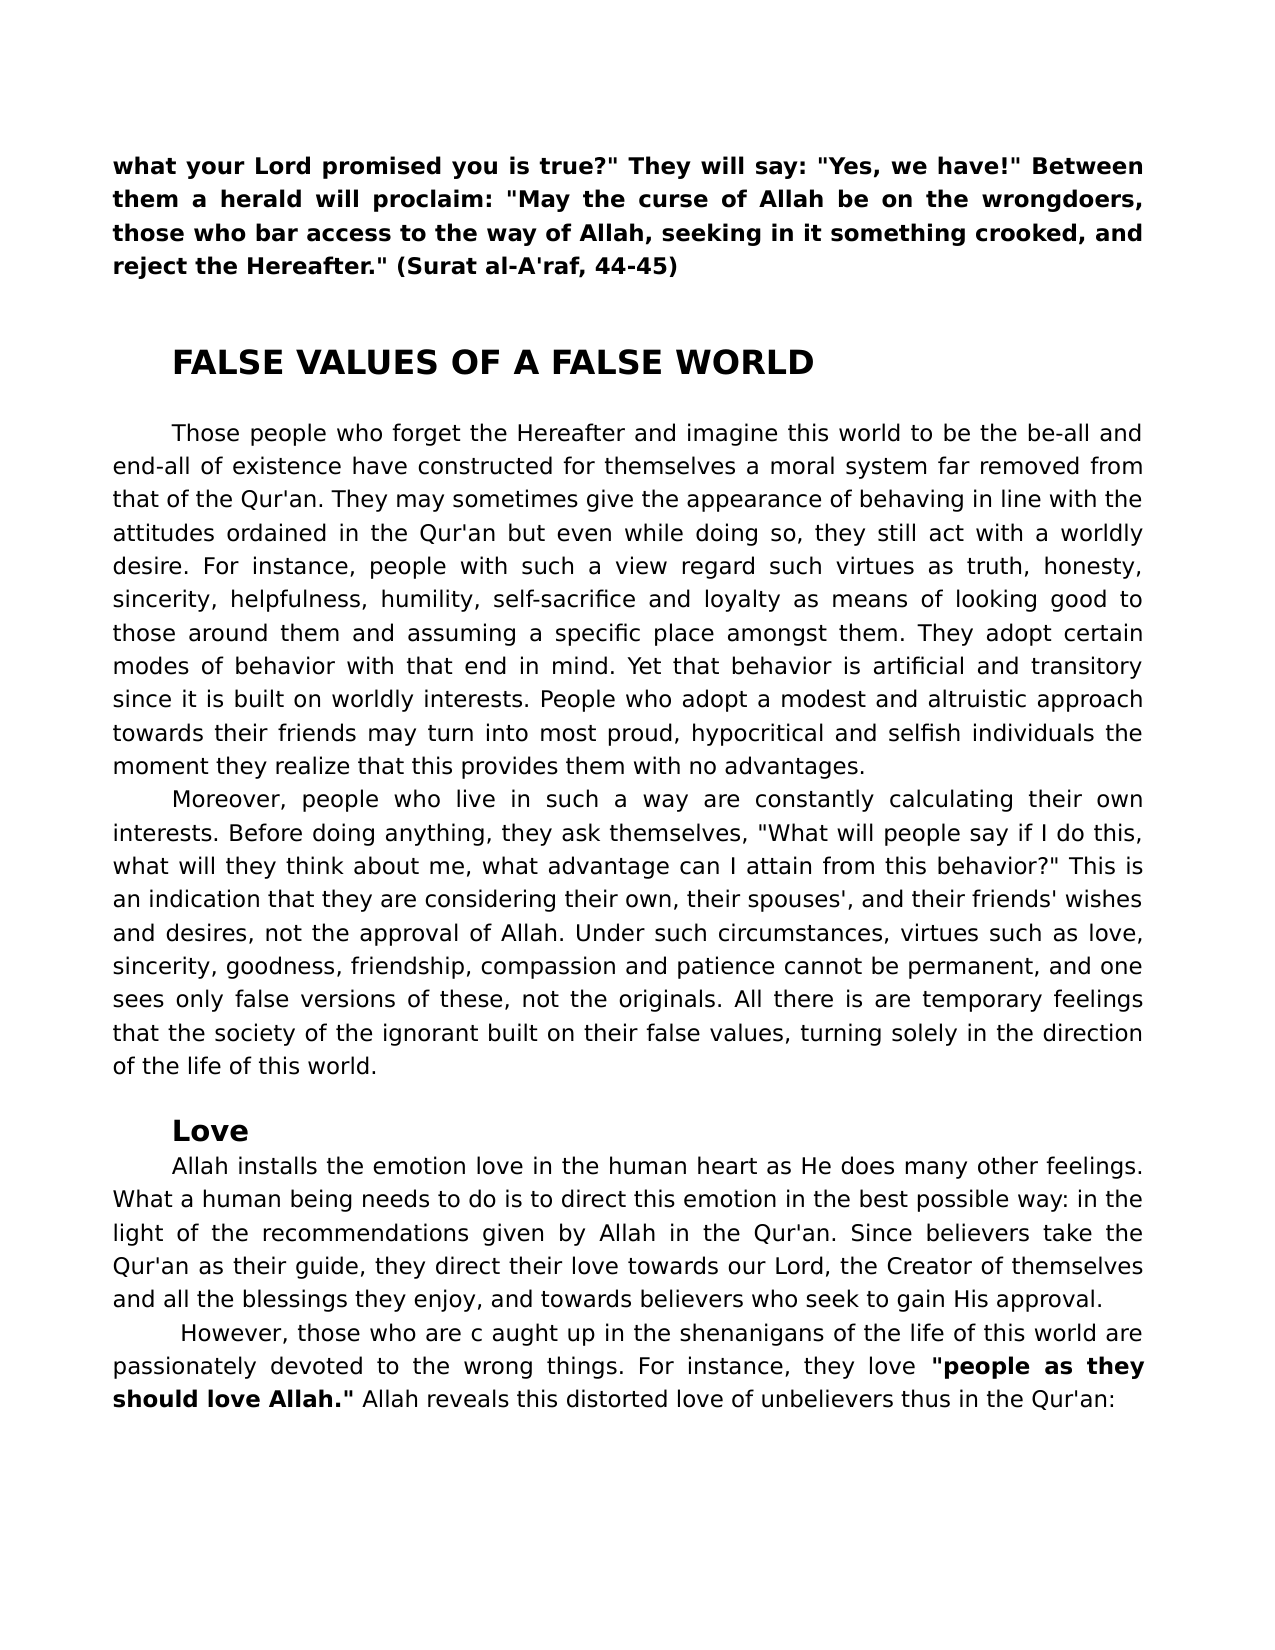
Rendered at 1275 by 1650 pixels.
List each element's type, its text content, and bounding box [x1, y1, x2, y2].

text Love [112, 1114, 1145, 1148]
text FALSE VALUES OF A FALSE WORLD [112, 348, 1145, 381]
text However, those who are c aught up in the shenanigans of the life of this world are passionately devoted to the wrong things. For instance, they love "people as they should love Allah." Allah reveals this distorted love of unbelievers thus in the Qur'an: [112, 1314, 1145, 1414]
text Allah installs the emotion love in the human heart as He does many other feelings. What a human being needs to do is to direct this emotion in the best possible way: in the light of the recommendations given by Allah in the Qur'an. Since believers take the Qur'an as their guide, they direct their love towards our Lord, the Creator of themselves and all the blessings they enjoy, and towards believers who seek to gain His approval. [112, 1148, 1145, 1314]
text Moreover, people who live in such a way are constantly calculating their own interests. Before doing anything, they ask themselves, "What will people say if I do this, what will they think about me, what advantage can I attain from this behavior?" This is an indication that they are considering their own, their spouses', and their friends' wishes and desires, not the approval of Allah. Under such circumstances, virtues such as love, sincerity, goodness, friendship, compassion and patience cannot be permanent, and one sees only false versions of these, not the originals. All there is are temporary feelings that the society of the ignorant built on their false values, turning solely in the direction of the life of this world. [112, 781, 1145, 1081]
text what your Lord promised you is true?" They will say: "Yes, we have!" Between them a herald will proclaim: "May the curse of Allah be on the wrongdoers, those who bar access to the way of Allah, seeking in it something crooked, and reject the Hereafter." (Surat al-A'raf, 44-45) [112, 148, 1145, 281]
text Those people who forget the Hereafter and imagine this world to be the be-all and end-all of existence have constructed for themselves a moral system far removed from that of the Qur'an. They may sometimes give the appearance of behaving in line with the attitudes ordained in the Qur'an but even while doing so, they still act with a worldly desire. For instance, people with such a view regard such virtues as truth, honesty, sincerity, helpfulness, humility, self-sacrifice and loyalty as means of looking good to those around them and assuming a specific place amongst them. They adopt certain modes of behavior with that end in mind. Yet that behavior is artificial and transitory since it is built on worldly interests. People who adopt a modest and altruistic approach towards their friends may turn into most proud, hypocritical and selfish individuals the moment they realize that this provides them with no advantages. [112, 414, 1145, 781]
